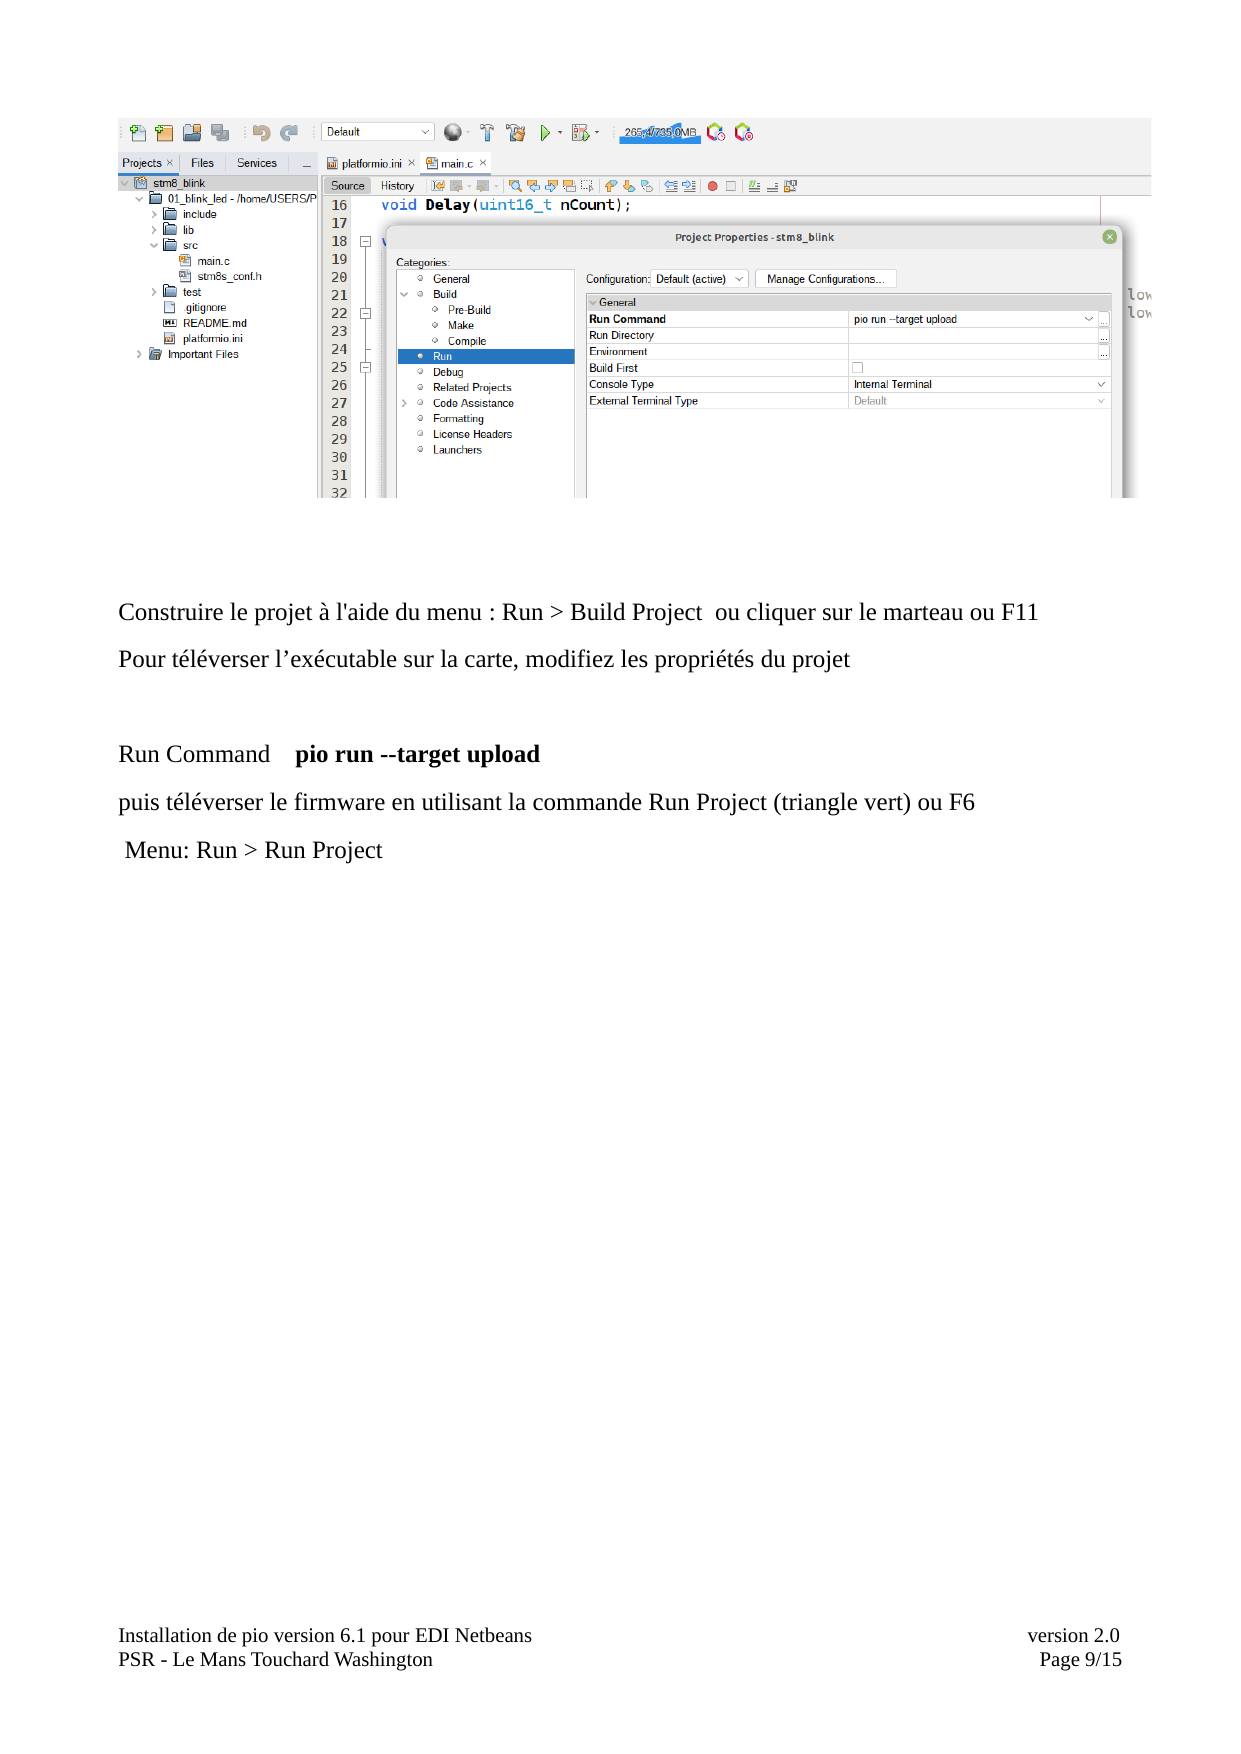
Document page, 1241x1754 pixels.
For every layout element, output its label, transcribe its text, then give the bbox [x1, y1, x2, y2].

text Run Command pio run --target upload [118, 739, 1151, 768]
text Construire le projet à l'aide du menu : Run > Build Project ou cliquer sur le marteau ou F11 [118, 597, 1151, 625]
text Menu: Run > Run Project [118, 835, 1151, 863]
text puis téléverser le firmware en utilisant la commande Run Project (triangle vert) ou F6 [118, 787, 1151, 816]
text Pour téléverser l’exécutable sur la carte, modifiez les propriétés du projet [118, 644, 1151, 673]
picture [118, 118, 1152, 498]
